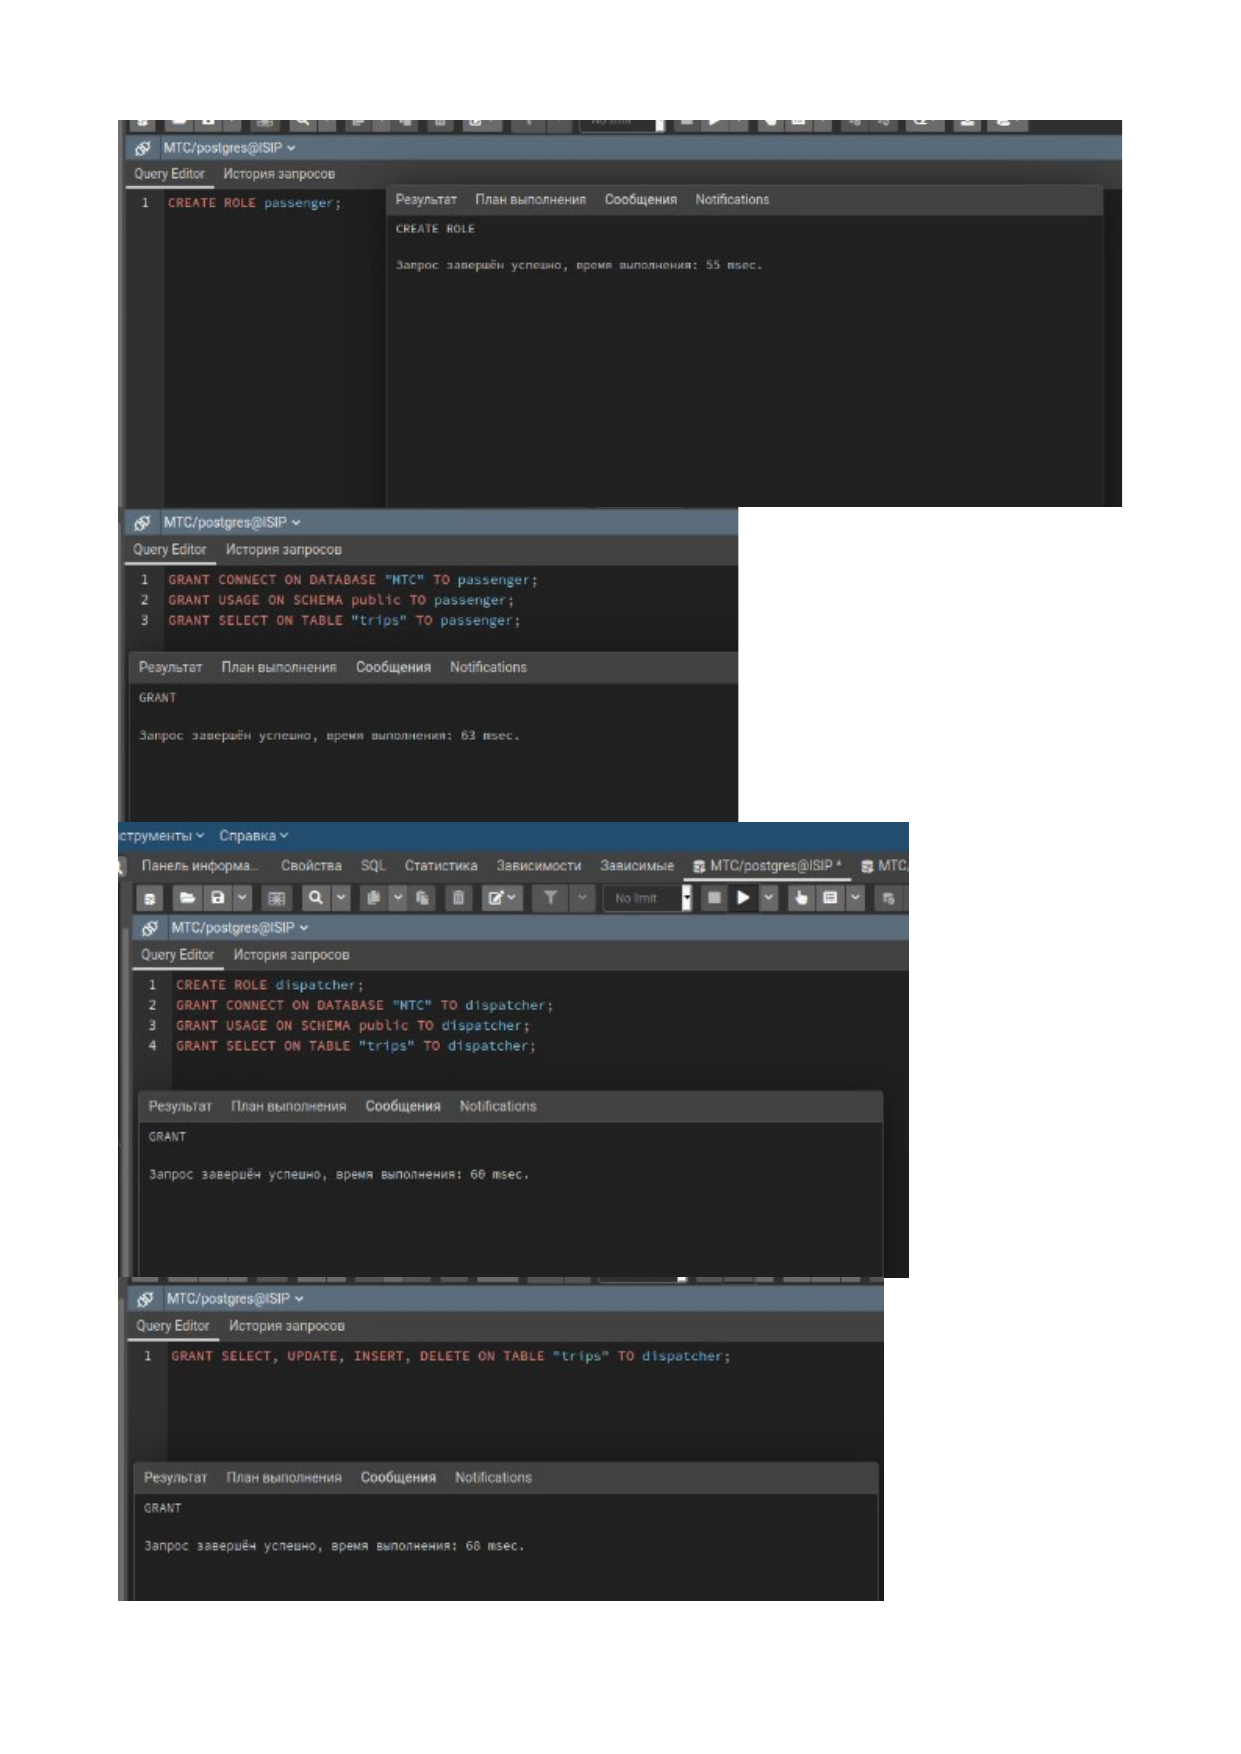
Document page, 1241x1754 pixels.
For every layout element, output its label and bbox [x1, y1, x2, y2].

picture [118, 120, 1123, 1601]
